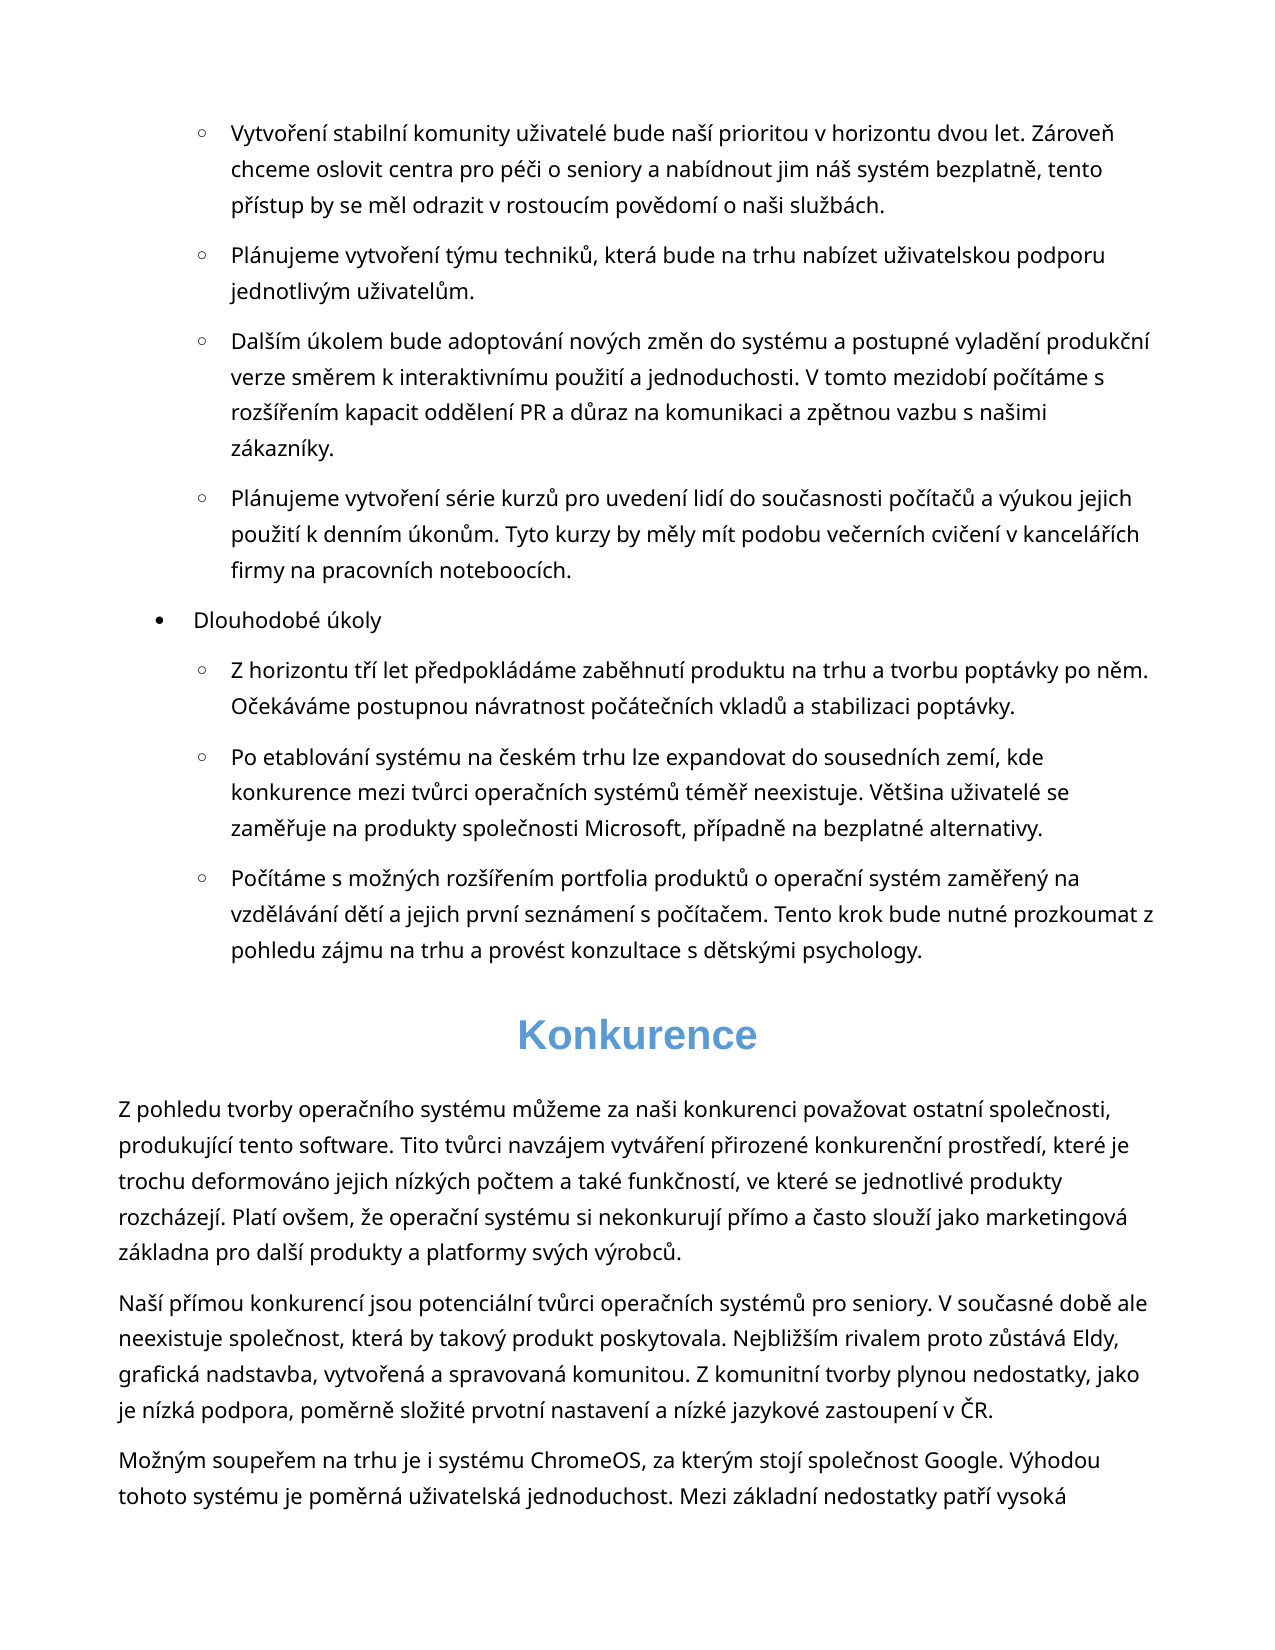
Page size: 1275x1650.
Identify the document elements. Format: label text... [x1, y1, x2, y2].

list Plánujeme vytvoření série kurzů pro uvedení lidí do současnosti počítačů a výukou jejich použití k denním úkonům. Tyto kurzy by měly mít podobu večerních cvičení v kancelářích firmy na pracovních noteboocích. [193, 483, 1157, 585]
list Z horizontu tří let předpokládáme zaběhnutí produktu na trhu a tvorbu poptávky po něm. Očekáváme postupnou návratnost počátečních vkladů a stabilizaci poptávky. [193, 656, 1157, 721]
list Počítáme s možných rozšířením portfolia produktů o operační systém zaměřený na vzdělávání dětí a jejich první seznámení s počítačem. Tento krok bude nutné prozkoumat z pohledu zájmu na trhu a provést konzultace s dětskými psychology. [193, 863, 1157, 964]
list Vytvoření stabilní komunity uživatelé bude naší prioritou v horizontu dvou let. Zároveň chceme oslovit centra pro péči o seniory a nabídnout jim náš systém bezplatně, tento přístup by se měl odrazit v rostoucím povědomí o naši službách. [193, 118, 1157, 219]
list Po etablování systému na českém trhu lze expandovat do sousedních zemí, kde konkurence mezi tvůrci operačních systémů téměř neexistuje. Většina uživatelé se zaměřuje na produkty společnosti Microsoft, případně na bezplatné alternativy. [193, 742, 1157, 843]
subtitle Konkurence [118, 1010, 1157, 1058]
text Z pohledu tvorby operačního systému můžeme za naši konkurenci považovat ostatní společnosti, produkující tento software. Tito tvůrci navzájem vytváření přirozené konkurenční prostředí, které je trochu deformováno jejich nízkých počtem a také funkčností, ve které se jednotlivé produkty rozcházejí. Platí ovšem, že operační systému si nekonkurují přímo a často slouží jako marketingová základna pro další produkty a platformy svých výrobců. [118, 1094, 1157, 1267]
list Dlouhodobé úkoly [156, 605, 1157, 635]
list Dalším úkolem bude adoptování nových změn do systému a postupné vyladění produkční verze směrem k interaktivnímu použití a jednoduchosti. V tomto mezidobí počítáme s rozšířením kapacit oddělení PR a důraz na komunikaci a zpětnou vazbu s našimi zákazníky. [193, 326, 1157, 463]
list Plánujeme vytvoření týmu techniků, která bude na trhu nabízet uživatelskou podporu jednotlivým uživatelům. [193, 240, 1157, 305]
text Naší přímou konkurencí jsou potenciální tvůrci operačních systémů pro seniory. V současné době ale neexistuje společnost, která by takový produkt poskytovala. Nejbližším rivalem proto zůstává Eldy, grafická nadstavba, vytvořená a spravovaná komunitou. Z komunitní tvorby plynou nedostatky, jako je nízká podpora, poměrně složité prvotní nastavení a nízké jazykové zastoupení v ČR. [118, 1288, 1157, 1425]
text Možným soupeřem na trhu je i systému ChromeOS, za kterým stojí společnost Google. Výhodou tohoto systému je poměrná uživatelská jednoduchost. Mezi základní nedostatky patří vysoká [118, 1445, 1157, 1511]
